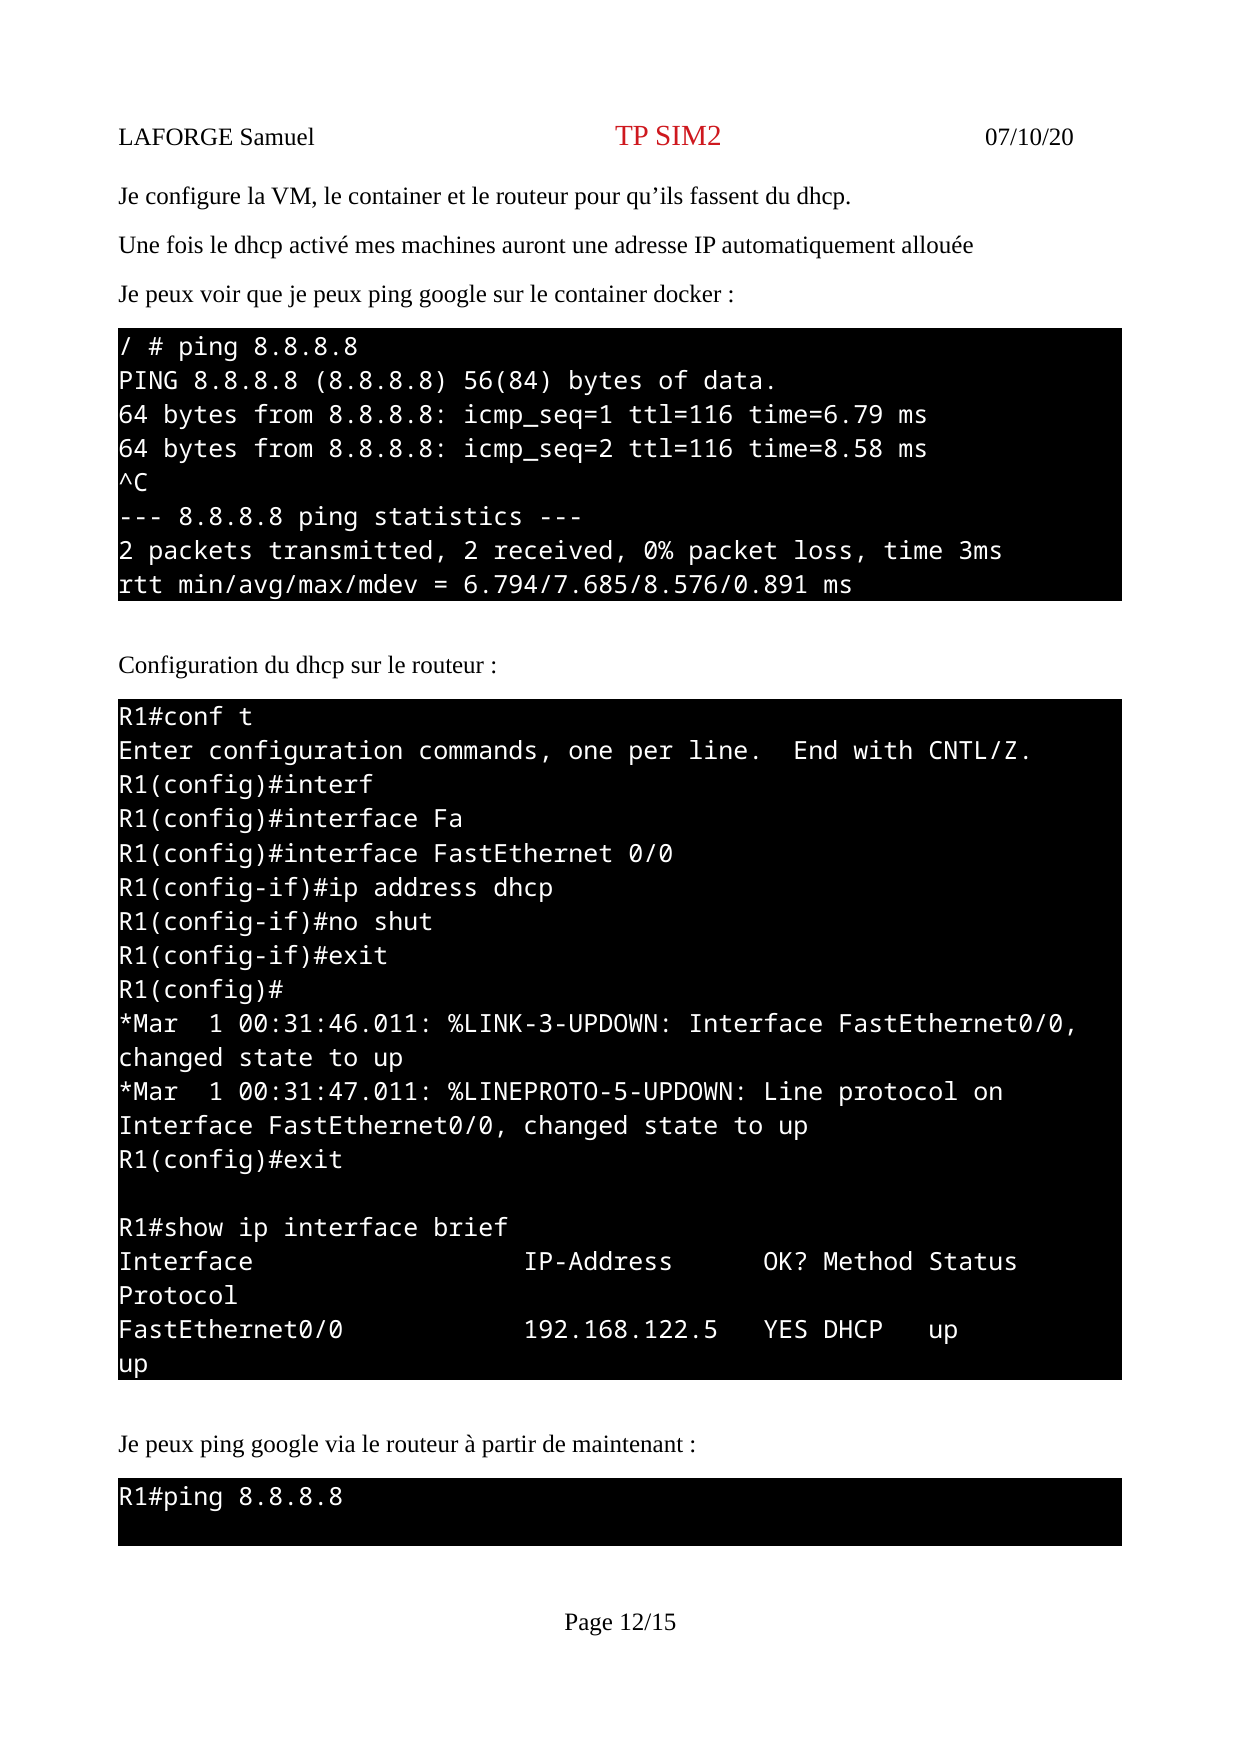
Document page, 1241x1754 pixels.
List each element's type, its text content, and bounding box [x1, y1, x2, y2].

text ^C [118, 464, 1122, 499]
text R1(config-if)#exit [118, 937, 1122, 971]
text Interface IP-Address OK? Method Status Protocol [118, 1244, 1122, 1312]
text R1(config-if)#ip address dhcp [118, 869, 1122, 903]
text rtt min/avg/max/mdev = 6.794/7.685/8.576/0.891 ms [118, 567, 1122, 601]
text R1#ping 8.8.8.8 [118, 1478, 1122, 1512]
text FastEthernet0/0 192.168.122.5 YES DHCP up up [118, 1312, 1122, 1380]
text Je peux voir que je peux ping google sur le container docker : [118, 279, 1122, 308]
text *Mar 1 00:31:47.011: %LINEPROTO-5-UPDOWN: Line protocol on Interface FastEthernet0/0, changed state to up [118, 1074, 1122, 1142]
text R1(config-if)#no shut [118, 903, 1122, 937]
text Configuration du dhcp sur le routeur : [118, 650, 1122, 679]
text Je peux ping google via le routeur à partir de maintenant : [118, 1429, 1122, 1458]
text Je configure la VM, le container et le routeur pour qu’ils fassent du dhcp. [118, 181, 1122, 210]
text / # ping 8.8.8.8 [118, 328, 1122, 362]
text *Mar 1 00:31:46.011: %LINK-3-UPDOWN: Interface FastEthernet0/0, changed state to up [118, 1006, 1122, 1074]
text R1(config)#interface Fa [118, 801, 1122, 835]
text 64 bytes from 8.8.8.8: icmp_seq=2 ttl=116 time=8.58 ms [118, 431, 1122, 464]
text R1(config)#interface FastEthernet 0/0 [118, 835, 1122, 869]
text 2 packets transmitted, 2 received, 0% packet loss, time 3ms [118, 533, 1122, 567]
text R1(config)# [118, 971, 1122, 1006]
text R1#show ip interface brief [118, 1210, 1122, 1244]
text PING 8.8.8.8 (8.8.8.8) 56(84) bytes of data. [118, 362, 1122, 396]
text Enter configuration commands, one per line. End with CNTL/Z. [118, 733, 1122, 767]
text R1(config)#interf [118, 767, 1122, 801]
text 64 bytes from 8.8.8.8: icmp_seq=1 ttl=116 time=6.79 ms [118, 396, 1122, 431]
text --- 8.8.8.8 ping statistics --- [118, 499, 1122, 533]
text R1#conf t [118, 699, 1122, 733]
text Une fois le dhcp activé mes machines auront une adresse IP automatiquement allouée [118, 230, 1122, 259]
text R1(config)#exit [118, 1142, 1122, 1176]
